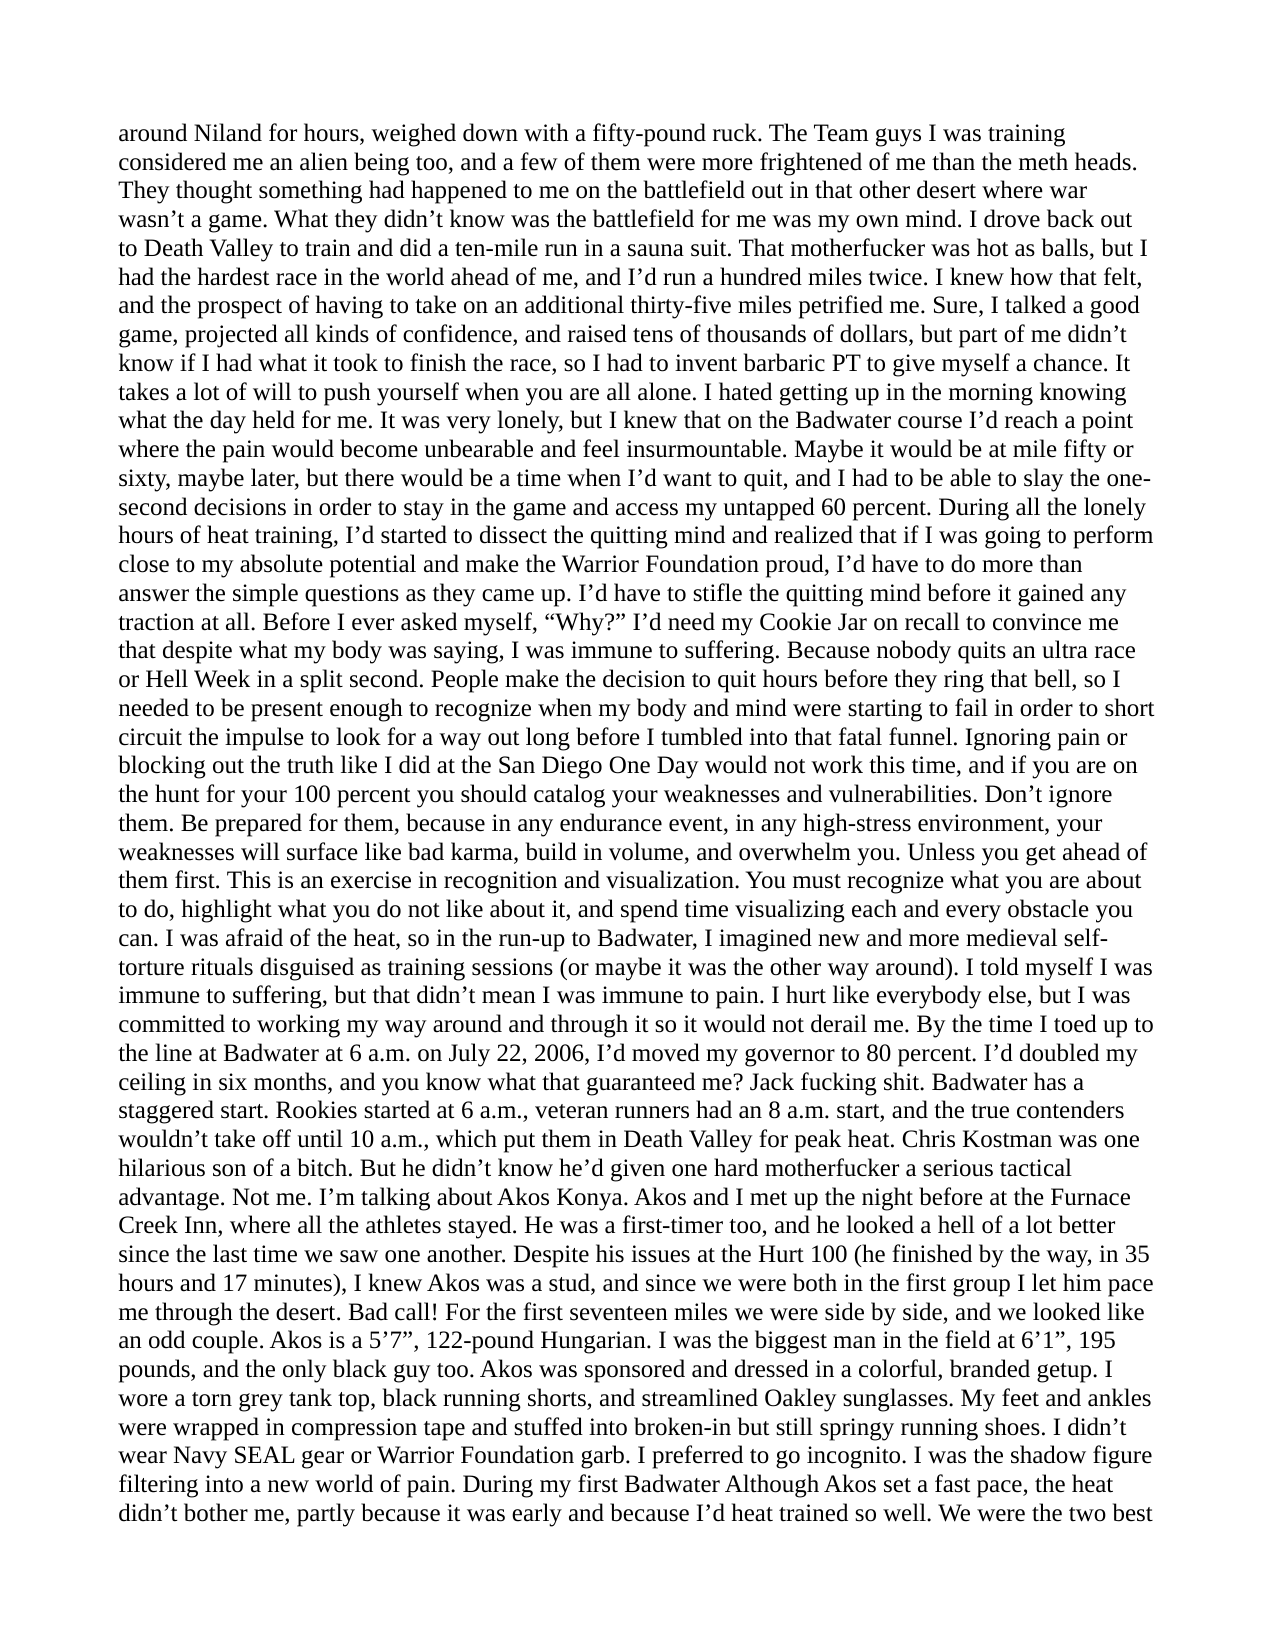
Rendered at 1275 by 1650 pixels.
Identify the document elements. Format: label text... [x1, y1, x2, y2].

text around Niland for hours, weighed down with a fifty-pound ruck. The Team guys I was training considered me an alien being too, and a few of them were more frightened of me than the meth heads. They thought something had happened to me on the battlefield out in that other desert where war wasn’t a game. What they didn’t know was the battlefield for me was my own mind. I drove back out to Death Valley to train and did a ten-mile run in a sauna suit. That motherfucker was hot as balls, but I had the hardest race in the world ahead of me, and I’d run a hundred miles twice. I knew how that felt, and the prospect of having to take on an additional thirty-five miles petrified me. Sure, I talked a good game, projected all kinds of confidence, and raised tens of thousands of dollars, but part of me didn’t know if I had what it took to finish the race, so I had to invent barbaric PT to give myself a chance. It takes a lot of will to push yourself when you are all alone. I hated getting up in the morning knowing what the day held for me. It was very lonely, but I knew that on the Badwater course I’d reach a point where the pain would become unbearable and feel insurmountable. Maybe it would be at mile fifty or sixty, maybe later, but there would be a time when I’d want to quit, and I had to be able to slay the one-second decisions in order to stay in the game and access my untapped 60 percent. During all the lonely hours of heat training, I’d started to dissect the quitting mind and realized that if I was going to perform close to my absolute potential and make the Warrior Foundation proud, I’d have to do more than answer the simple questions as they came up. I’d have to stifle the quitting mind before it gained any traction at all. Before I ever asked myself, “Why?” I’d need my Cookie Jar on recall to convince me that despite what my body was saying, I was immune to suffering. Because nobody quits an ultra race or Hell Week in a split second. People make the decision to quit hours before they ring that bell, so I needed to be present enough to recognize when my body and mind were starting to fail in order to short circuit the impulse to look for a way out long before I tumbled into that fatal funnel. Ignoring pain or blocking out the truth like I did at the San Diego One Day would not work this time, and if you are on the hunt for your 100 percent you should catalog your weaknesses and vulnerabilities. Don’t ignore them. Be prepared for them, because in any endurance event, in any high-stress environment, your weaknesses will surface like bad karma, build in volume, and overwhelm you. Unless you get ahead of them first. This is an exercise in recognition and visualization. You must recognize what you are about to do, highlight what you do not like about it, and spend time visualizing each and every obstacle you can. I was afraid of the heat, so in the run-up to Badwater, I imagined new and more medieval self-torture rituals disguised as training sessions (or maybe it was the other way around). I told myself I was immune to suffering, but that didn’t mean I was immune to pain. I hurt like everybody else, but I was committed to working my way around and through it so it would not derail me. By the time I toed up to the line at Badwater at 6 a.m. on July 22, 2006, I’d moved my governor to 80 percent. I’d doubled my ceiling in six months, and you know what that guaranteed me? Jack fucking shit. Badwater has a staggered start. Rookies started at 6 a.m., veteran runners had an 8 a.m. start, and the true contenders wouldn’t take off until 10 a.m., which put them in Death Valley for peak heat. Chris Kostman was one hilarious son of a bitch. But he didn’t know he’d given one hard motherfucker a serious tactical advantage. Not me. I’m talking about Akos Konya. Akos and I met up the night before at the Furnace Creek Inn, where all the athletes stayed. He was a first-timer too, and he looked a hell of a lot better since the last time we saw one another. Despite his issues at the Hurt 100 (he finished by the way, in 35 hours and 17 minutes), I knew Akos was a stud, and since we were both in the first group I let him pace me through the desert. Bad call! For the first seventeen miles we were side by side, and we looked like an odd couple. Akos is a 5’7”, 122-pound Hungarian. I was the biggest man in the field at 6’1”, 195 pounds, and the only black guy too. Akos was sponsored and dressed in a colorful, branded getup. I wore a torn grey tank top, black running shorts, and streamlined Oakley sunglasses. My feet and ankles were wrapped in compression tape and stuffed into broken-in but still springy running shoes. I didn’t wear Navy SEAL gear or Warrior Foundation garb. I preferred to go incognito. I was the shadow figure filtering into a new world of pain. During my first Badwater Although Akos set a fast pace, the heat didn’t bother me, partly because it was early and because I’d heat trained so well. We were the two best [118, 118, 1157, 1527]
